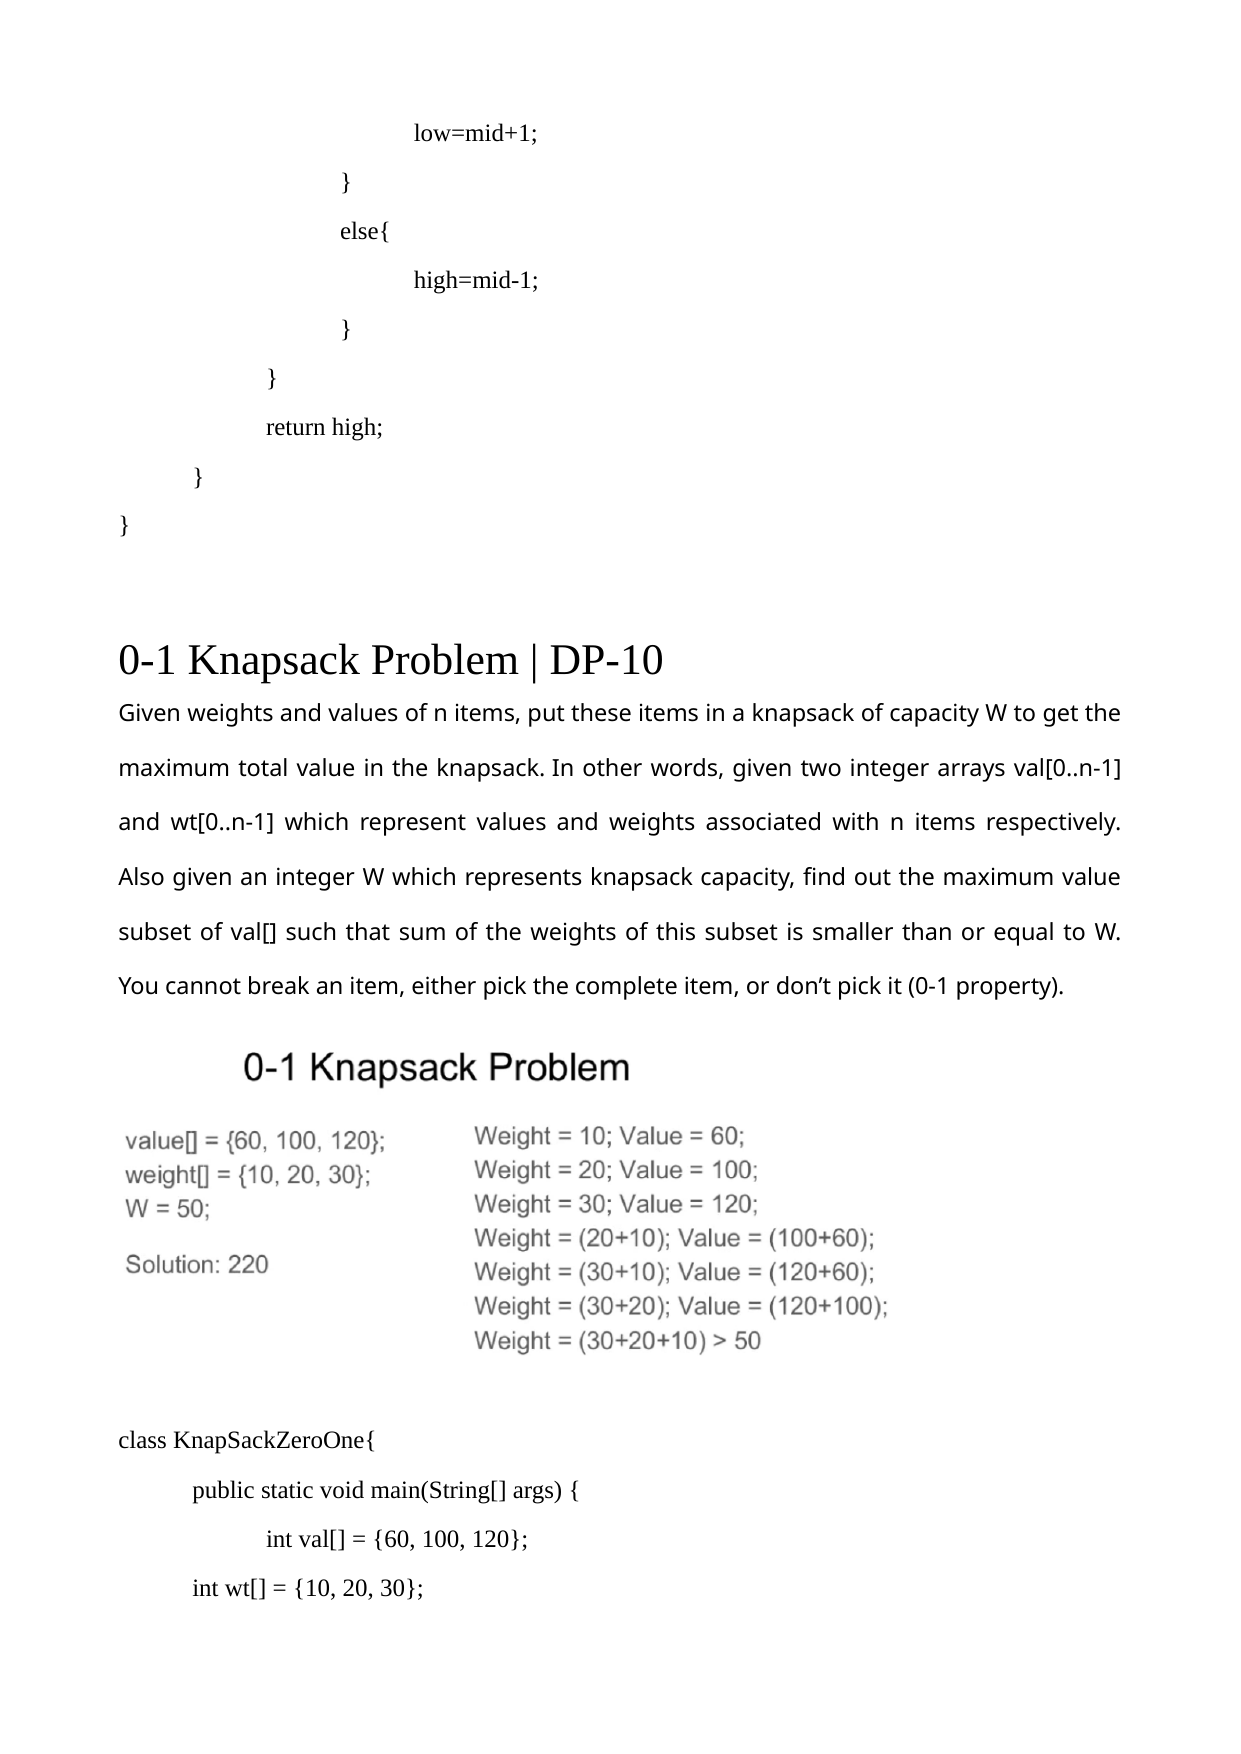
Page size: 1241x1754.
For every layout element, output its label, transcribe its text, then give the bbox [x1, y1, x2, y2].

text low=mid+1; [118, 118, 1122, 147]
text } [118, 511, 1122, 539]
text } [118, 363, 1122, 392]
text public static void main(String[] args) { [118, 1475, 1122, 1503]
text Given weights and values of n items, put these items in a knapsack of capacity W to get the maximum total value in the knapsack. In other words, given two integer arrays val[0..n-1] and wt[0..n-1] which represent values and weights associated with n items respectively. Also given an integer W which represents knapsack capacity, find out the maximum value subset of val[] such that sum of the weights of this subset is smaller than or equal to W. You cannot break an item, either pick the complete item, or don’t pick it (0-1 property). [118, 697, 1122, 1001]
text int val[] = {60, 100, 120}; [118, 1524, 1122, 1552]
text else{ [118, 216, 1122, 245]
text return high; [118, 412, 1122, 441]
text class KnapSackZeroOne{ [118, 1426, 1122, 1454]
subtitle 0-1 Knapsack Problem | DP-10 [118, 634, 1122, 684]
text } [118, 314, 1122, 343]
picture [118, 1039, 892, 1374]
text int wt[] = {10, 20, 30}; [118, 1573, 1122, 1602]
text } [118, 462, 1122, 490]
text } [118, 167, 1122, 196]
text high=mid-1; [118, 265, 1122, 294]
